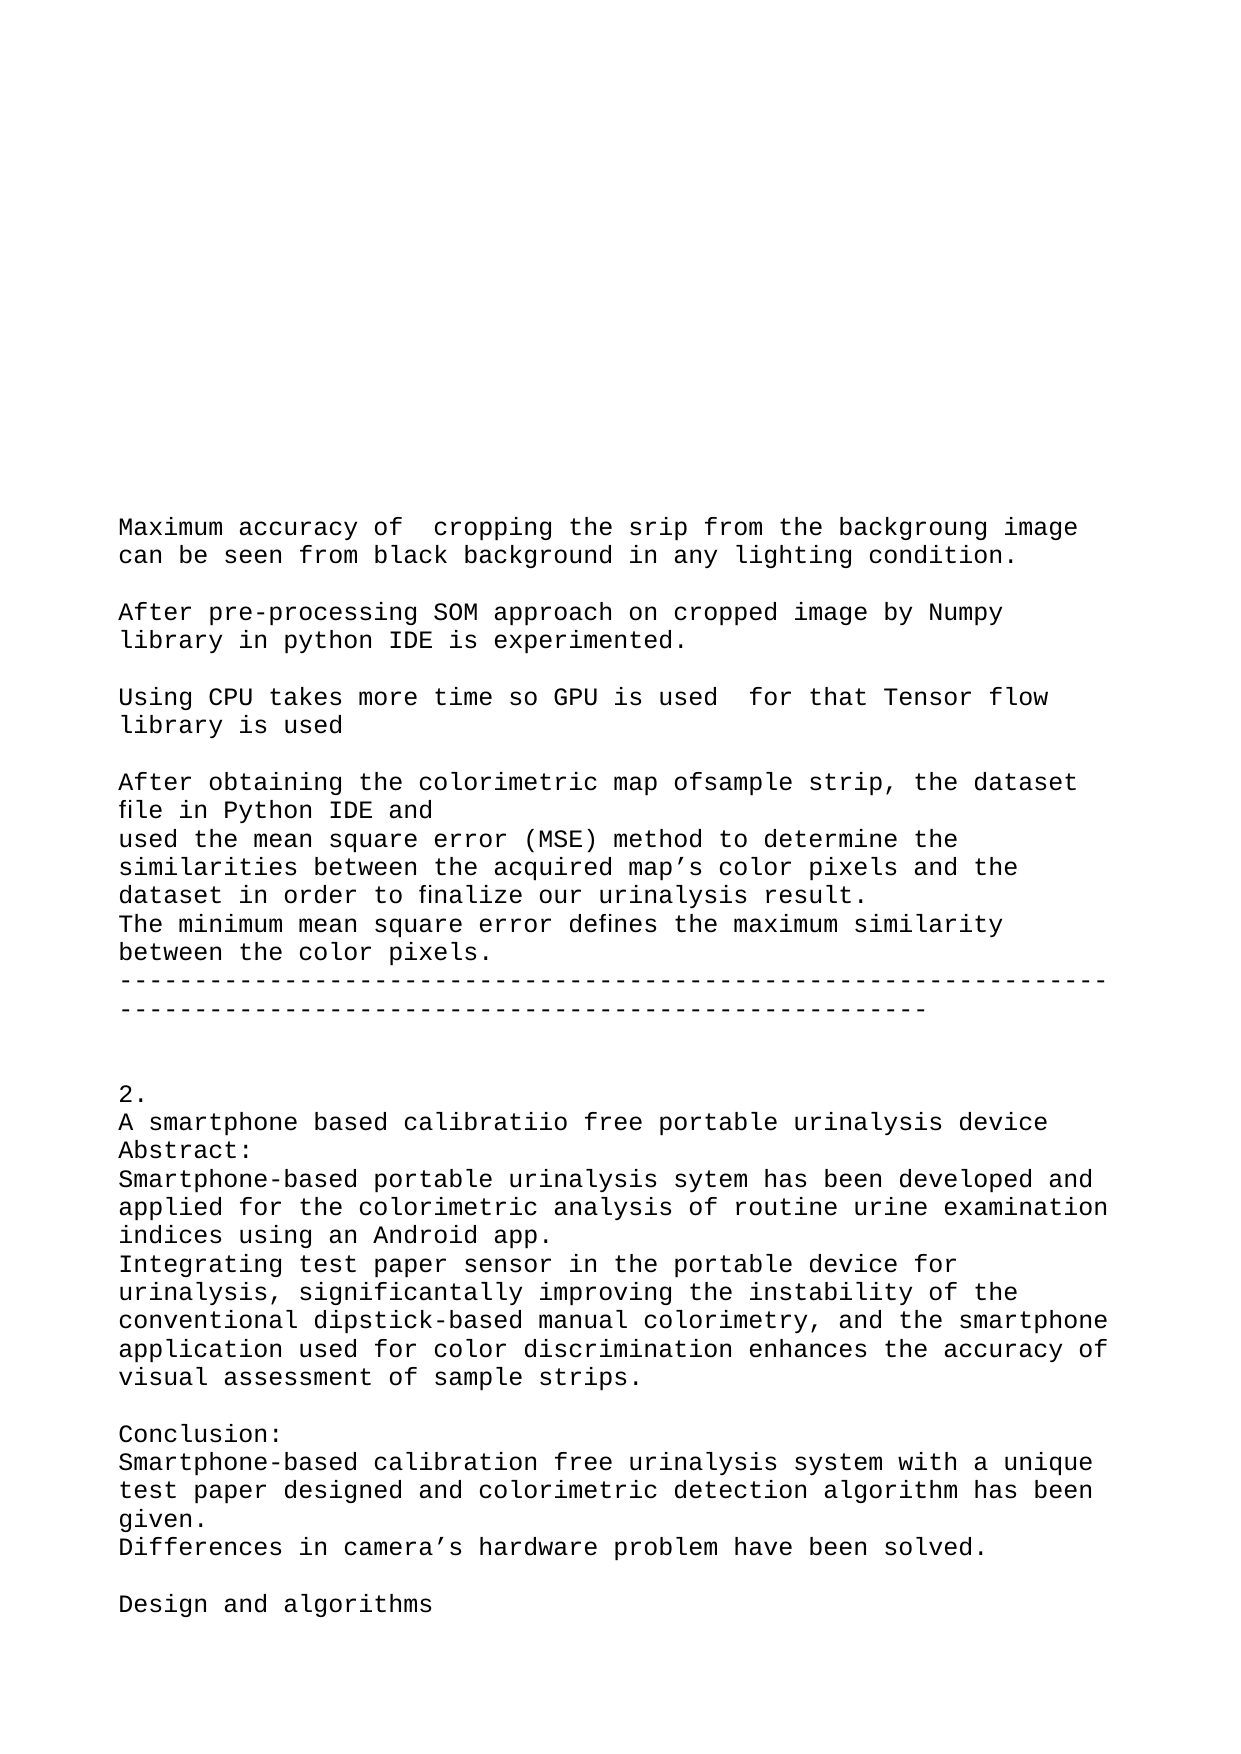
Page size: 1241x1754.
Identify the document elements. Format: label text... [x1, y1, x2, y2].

text Integrating test paper sensor in the portable device for urinalysis, significantally improving the instability of the conventional dipstick-based manual colorimetry, and the smartphone application used for color discrimination enhances the accuracy of visual assessment of sample strips. [118, 1251, 1122, 1393]
text Maximum accuracy of cropping the srip from the backgroung image can be seen from black background in any lighting condition. [118, 515, 1122, 571]
text ------------------------------------------------------------------------------------------------------------------------ [118, 968, 1122, 1025]
text Smartphone-based calibration free urinalysis system with a unique test paper designed and colorimetric detection algorithm has been given. [118, 1450, 1122, 1535]
text A smartphone based calibratiio free portable urinalysis device [118, 1110, 1122, 1138]
text Abstract: [118, 1138, 1122, 1166]
text Design and algorithms [118, 1591, 1122, 1620]
text Differences in camera’s hardware problem have been solved. [118, 1535, 1122, 1563]
text After obtaining the colorimetric map ofsample strip, the dataset ﬁle in Python IDE and [118, 770, 1122, 826]
text 2. [118, 1081, 1122, 1110]
text Conclusion: [118, 1421, 1122, 1450]
text The minimum mean square error deﬁnes the maximum similarity between the color pixels. [118, 911, 1122, 968]
text After pre-processing SOM approach on cropped image by Numpy library in python IDE is experimented. [118, 600, 1122, 656]
text Using CPU takes more time so GPU is used for that Tensor flow library is used [118, 685, 1122, 741]
text Smartphone-based portable urinalysis sytem has been developed and applied for the colorimetric analysis of routine urine examination indices using an Android app. [118, 1166, 1122, 1251]
text used the mean square error (MSE) method to determine the similarities between the acquired map’s color pixels and the dataset in order to ﬁnalize our urinalysis result. [118, 826, 1122, 911]
